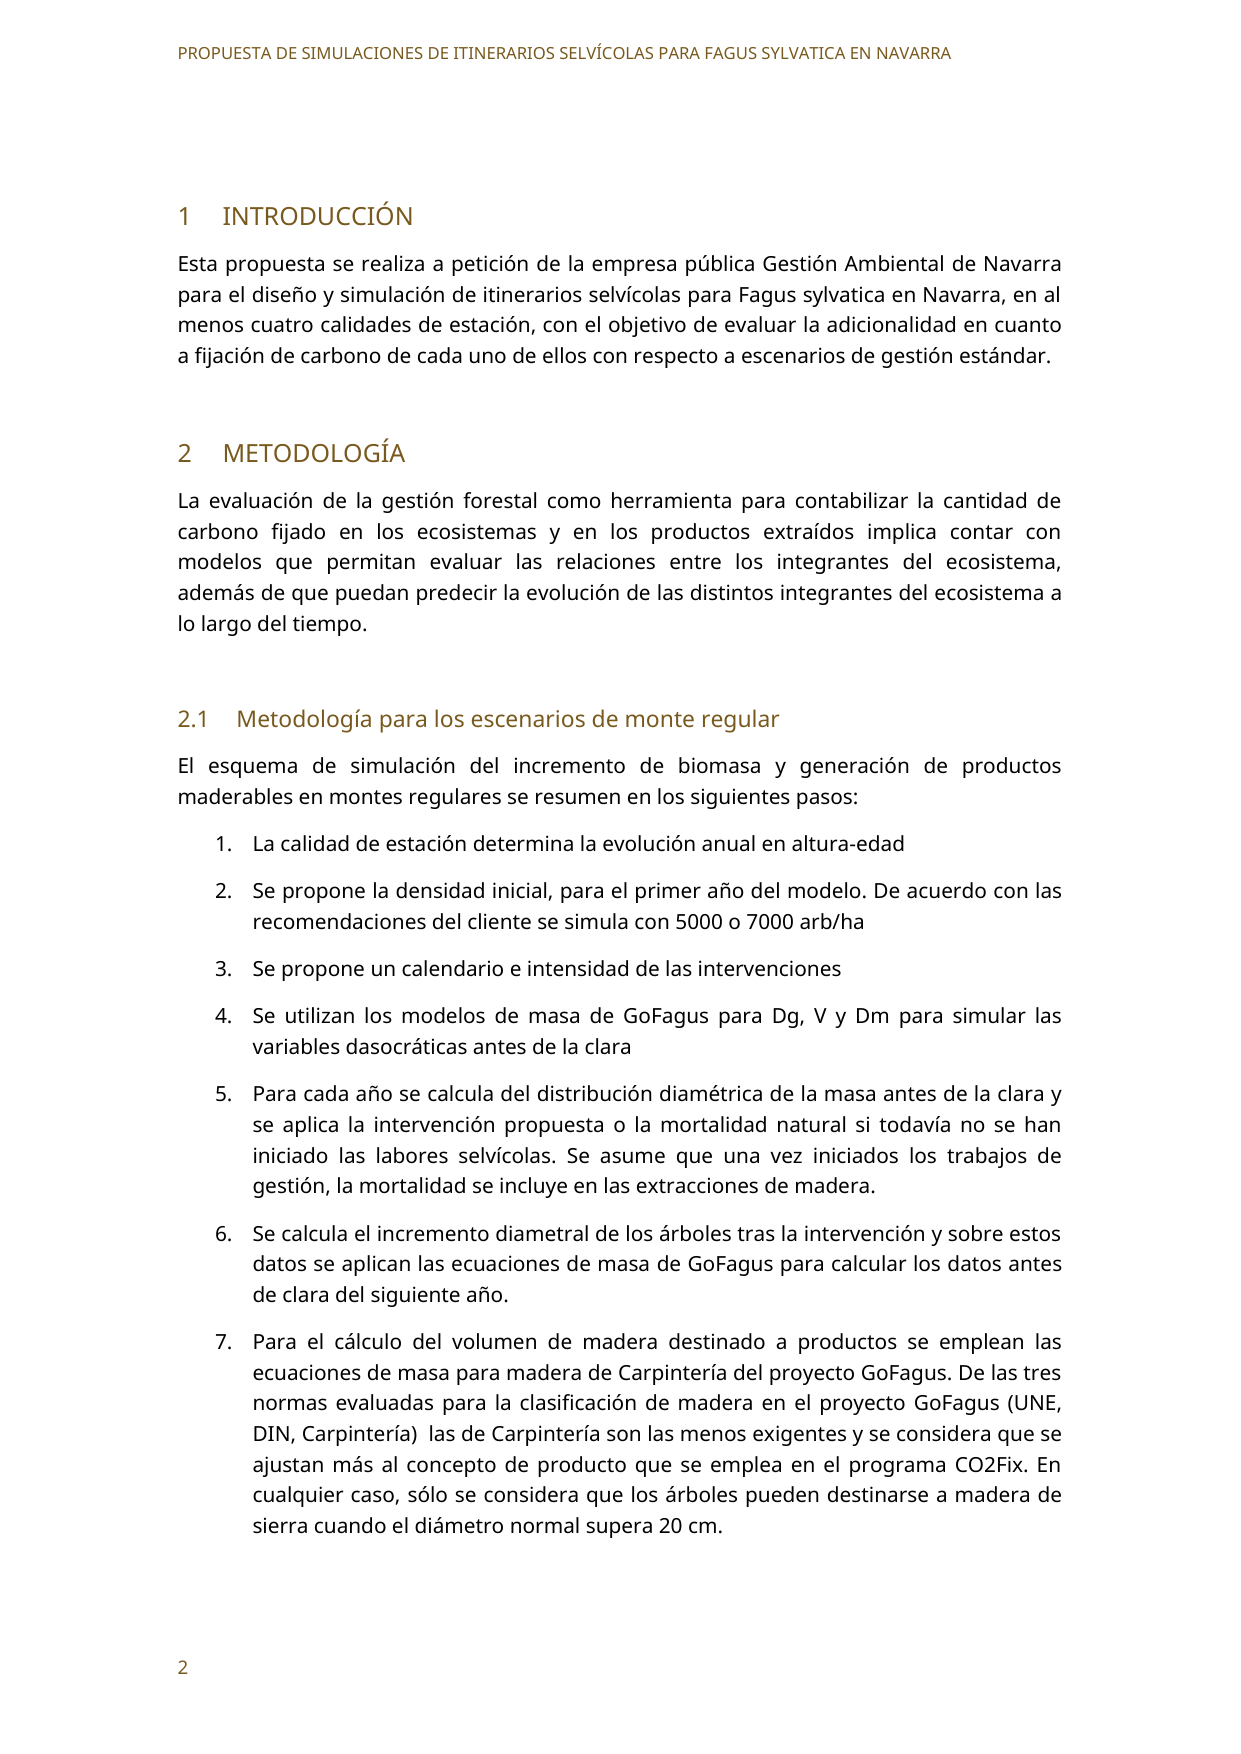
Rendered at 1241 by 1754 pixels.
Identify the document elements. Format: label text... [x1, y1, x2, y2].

list Se propone la densidad inicial, para el primer año del modelo. De acuerdo con las recomendaciones del cliente se simula con 5000 o 7000 arb/ha [215, 876, 1063, 936]
list Para el cálculo del volumen de madera destinado a productos se emplean las ecuaciones de masa para madera de Carpintería del proyecto GoFagus. De las tres normas evaluadas para la clasificación de madera en el proyecto GoFagus (UNE, DIN, Carpintería) las de Carpintería son las menos exigentes y se considera que se ajustan más al concepto de producto que se emplea en el programa CO2Fix. En cualquier caso, sólo se considera que los árboles pueden destinarse a madera de sierra cuando el diámetro normal supera 20 cm. [215, 1327, 1063, 1539]
list Se propone un calendario e intensidad de las intervenciones [215, 954, 1063, 983]
list Se utilizan los modelos de masa de GoFagus para Dg, V y Dm para simular las variables dasocráticas antes de la clara [215, 1002, 1063, 1061]
text El esquema de simulación del incremento de biomasa y generación de productos maderables en montes regulares se resumen en los siguientes pasos: [177, 751, 1063, 810]
text La evaluación de la gestión forestal como herramienta para contabilizar la cantidad de carbono fijado en los ecosistemas y en los productos extraídos implica contar con modelos que permitan evaluar las relaciones entre los integrantes del ecosistema, además de que puedan predecir la evolución de las distintos integrantes del ecosistema a lo largo del tiempo. [177, 486, 1063, 637]
subtitle Metodología para los escenarios de monte regular [177, 703, 1063, 734]
list Para cada año se calcula del distribución diamétrica de la masa antes de la clara y se aplica la intervención propuesta o la mortalidad natural si todavía no se han iniciado las labores selvícolas. Se asume que una vez iniciados los trabajos de gestión, la mortalidad se incluye en las extracciones de madera. [215, 1079, 1063, 1200]
text Esta propuesta se realiza a petición de la empresa pública Gestión Ambiental de Navarra para el diseño y simulación de itinerarios selvícolas para Fagus sylvatica en Navarra, en al menos cuatro calidades de estación, con el objetivo de evaluar la adicionalidad en cuanto a fijación de carbono de cada uno de ellos con respecto a escenarios de gestión estándar. [177, 249, 1063, 369]
list La calidad de estación determina la evolución anual en altura-edad [215, 829, 1063, 858]
list Se calcula el incremento diametral de los árboles tras la intervención y sobre estos datos se aplican las ecuaciones de masa de GoFagus para calcular los datos antes de clara del siguiente año. [215, 1219, 1063, 1308]
subtitle INTRODUCCIÓN [177, 198, 1063, 232]
subtitle METODOLOGÍA [177, 436, 1063, 469]
